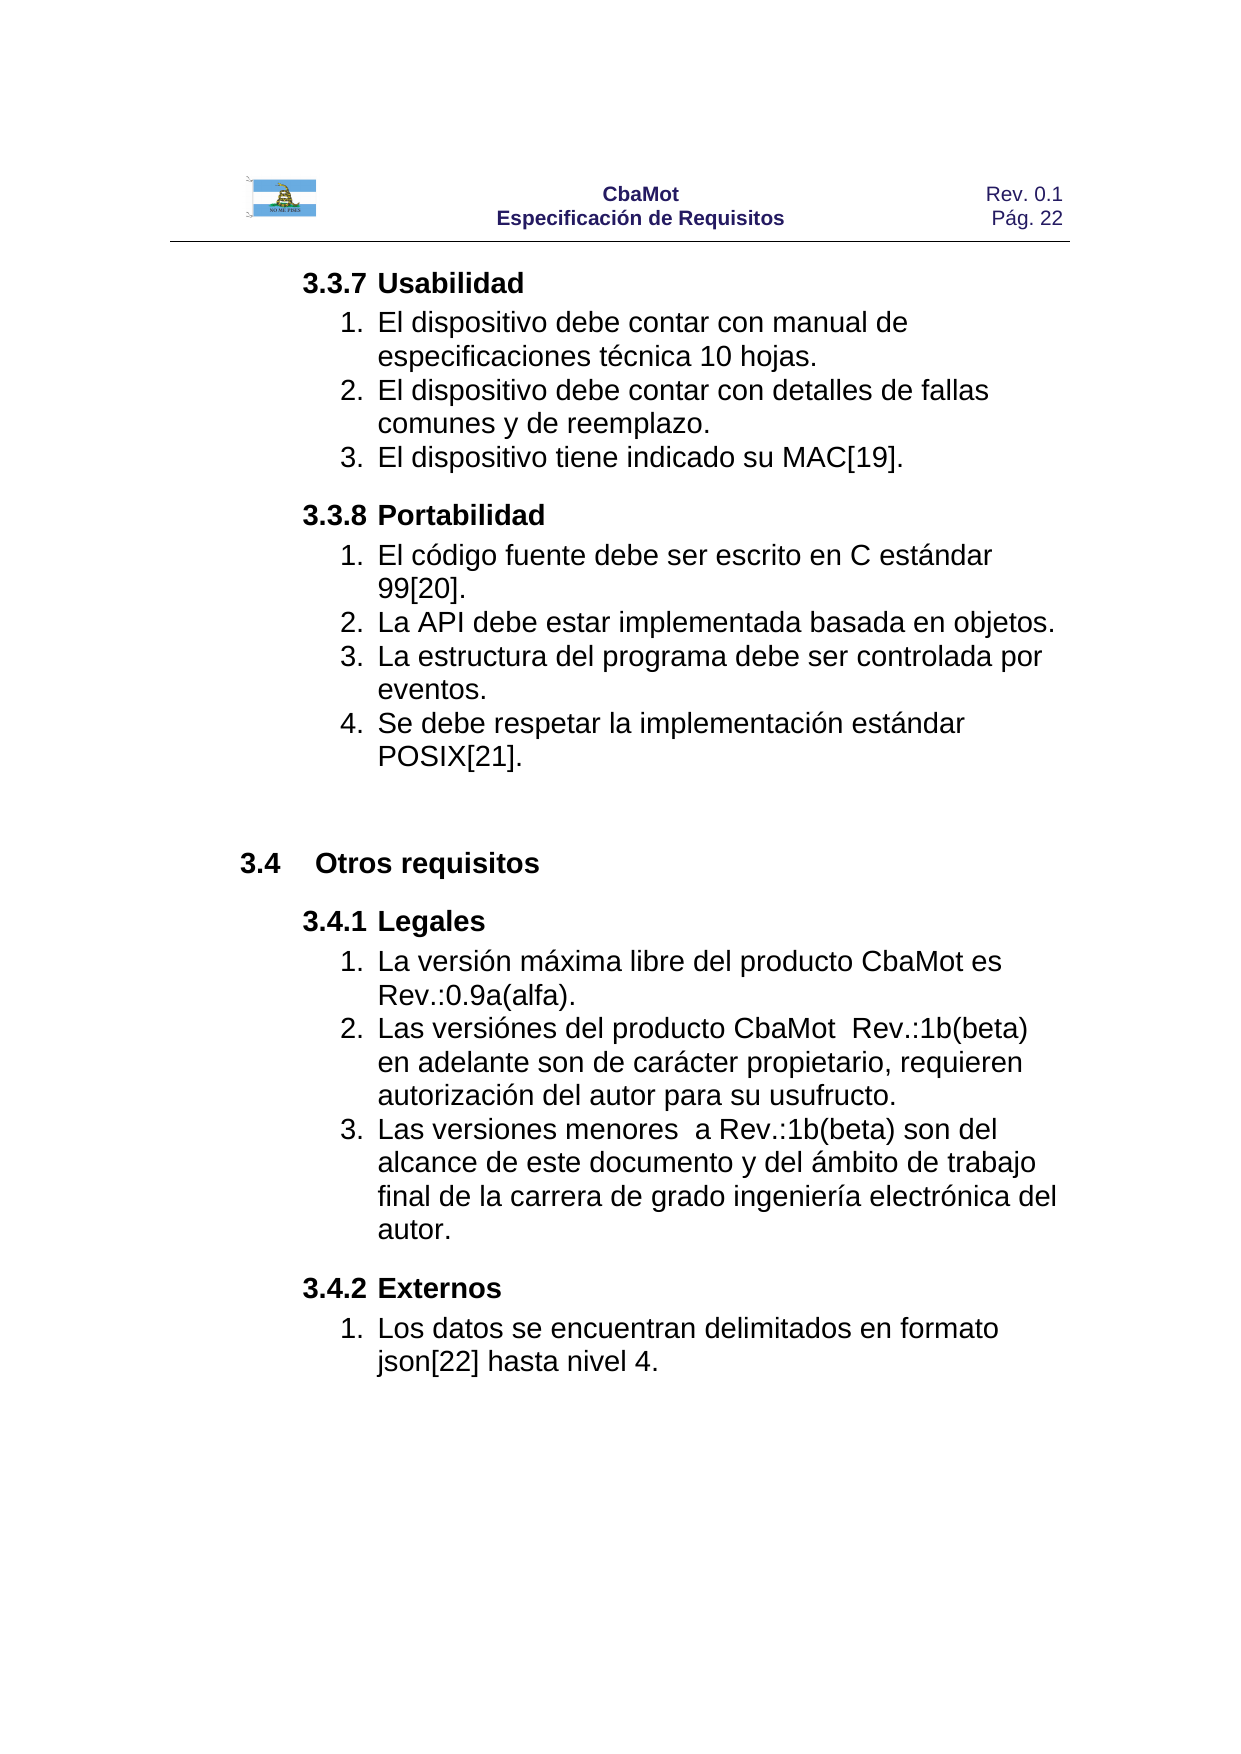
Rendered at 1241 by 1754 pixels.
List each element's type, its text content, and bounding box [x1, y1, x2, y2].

list La estructura del programa debe ser controlada por eventos. [340, 638, 1063, 706]
list El código fuente debe ser escrito en C estándar 99[20]. [340, 538, 1063, 605]
subtitle Otros requisitos [240, 846, 1063, 879]
list El dispositivo debe contar con detalles de fallas comunes y de reemplazo. [340, 372, 1063, 439]
subtitle Portabilidad [302, 498, 1063, 532]
list Las versiónes del producto CbaMot Rev.:1b(beta) en adelante son de carácter propietario, requieren autorización del autor para su usufructo. [340, 1011, 1063, 1112]
list Se debe respetar la implementación estándar POSIX[21]. [340, 706, 1063, 773]
subtitle Usabilidad [302, 266, 1063, 299]
subtitle Legales [302, 904, 1063, 938]
picture [242, 174, 320, 220]
list Los datos se encuentran delimitados en formato json[22] hasta nivel 4. [340, 1311, 1063, 1378]
list Las versiones menores a Rev.:1b(beta) son del alcance de este documento y del ámbito de trabajo final de la carrera de grado ingeniería electrónica del autor. [340, 1112, 1063, 1246]
list La versión máxima libre del producto CbaMot es Rev.:0.9a(alfa). [340, 944, 1063, 1011]
list La API debe estar implementada basada en objetos. [340, 605, 1063, 638]
list El dispositivo tiene indicado su MAC[19]. [340, 439, 1063, 473]
subtitle Externos [302, 1271, 1063, 1304]
list El dispositivo debe contar con manual de especificaciones técnica 10 hojas. [340, 305, 1063, 372]
